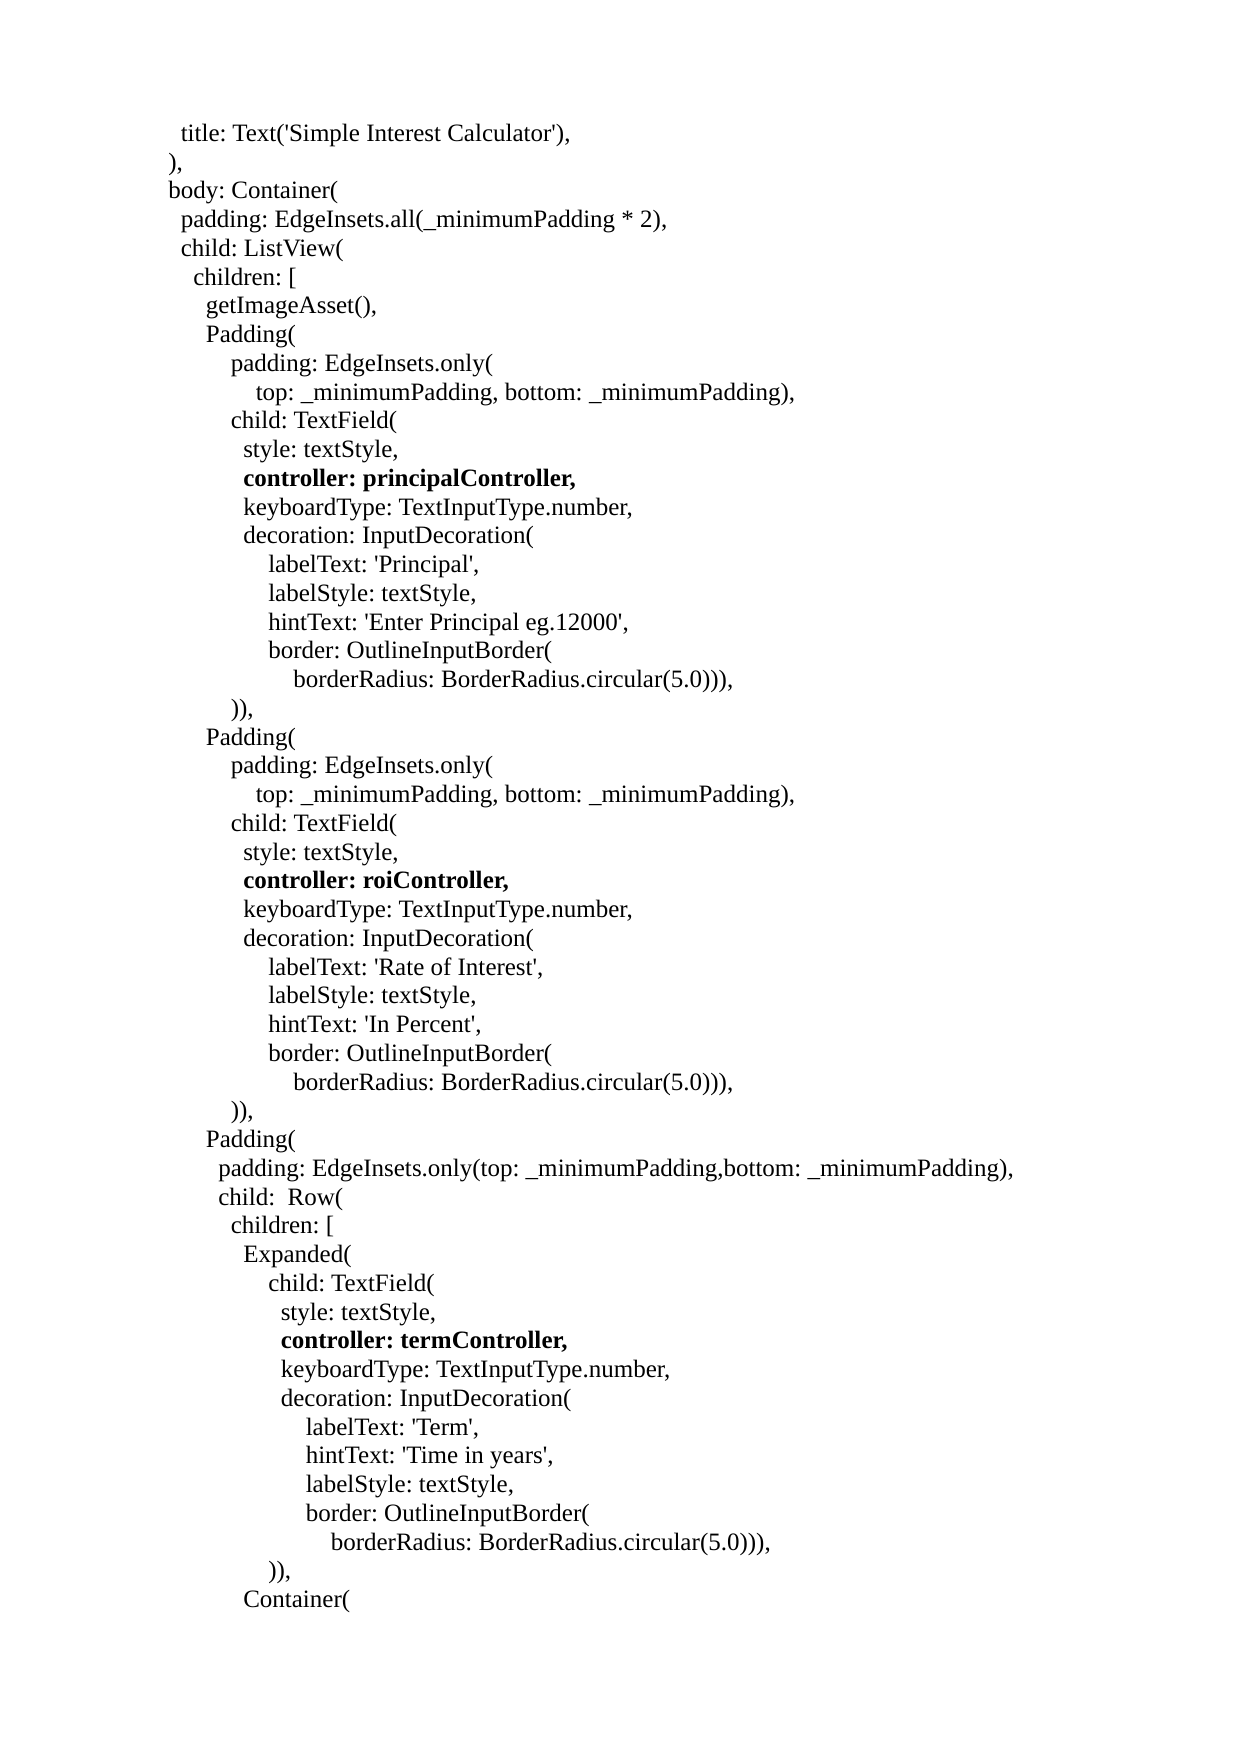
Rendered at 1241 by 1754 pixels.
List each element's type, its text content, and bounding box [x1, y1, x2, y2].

text child: TextField( [118, 1268, 1122, 1297]
text controller: roiController, [118, 866, 1122, 894]
text borderRadius: BorderRadius.circular(5.0))), [118, 1527, 1122, 1556]
text labelText: 'Rate of Interest', [118, 952, 1122, 981]
text style: textStyle, [118, 434, 1122, 463]
text keyboardType: TextInputType.number, [118, 894, 1122, 923]
text )), [118, 693, 1122, 722]
text Expanded( [118, 1239, 1122, 1268]
text children: [ [118, 1211, 1122, 1239]
text top: _minimumPadding, bottom: _minimumPadding), [118, 779, 1122, 808]
text labelText: 'Principal', [118, 549, 1122, 578]
text border: OutlineInputBorder( [118, 636, 1122, 664]
text getImageAsset(), [118, 291, 1122, 319]
text keyboardType: TextInputType.number, [118, 492, 1122, 521]
text padding: EdgeInsets.all(_minimumPadding * 2), [118, 204, 1122, 233]
text controller: termController, [118, 1326, 1122, 1354]
text border: OutlineInputBorder( [118, 1498, 1122, 1527]
text Container( [118, 1584, 1122, 1613]
text labelStyle: textStyle, [118, 981, 1122, 1009]
text title: Text('Simple Interest Calculator'), [118, 118, 1122, 147]
text hintText: 'Enter Principal eg.12000', [118, 607, 1122, 636]
text decoration: InputDecoration( [118, 1383, 1122, 1412]
text borderRadius: BorderRadius.circular(5.0))), [118, 664, 1122, 693]
text Padding( [118, 1124, 1122, 1153]
text decoration: InputDecoration( [118, 521, 1122, 549]
text style: textStyle, [118, 1297, 1122, 1326]
text )), [118, 1096, 1122, 1124]
text hintText: 'Time in years', [118, 1441, 1122, 1469]
text Padding( [118, 319, 1122, 348]
text controller: principalController, [118, 463, 1122, 492]
text hintText: 'In Percent', [118, 1009, 1122, 1038]
text body: Container( [118, 176, 1122, 204]
text children: [ [118, 262, 1122, 291]
text child: TextField( [118, 406, 1122, 434]
text labelStyle: textStyle, [118, 1469, 1122, 1498]
text style: textStyle, [118, 837, 1122, 866]
text ), [118, 147, 1122, 176]
text labelStyle: textStyle, [118, 578, 1122, 607]
text border: OutlineInputBorder( [118, 1038, 1122, 1067]
text padding: EdgeInsets.only(top: _minimumPadding,bottom: _minimumPadding), [118, 1153, 1122, 1182]
text Padding( [118, 722, 1122, 751]
text borderRadius: BorderRadius.circular(5.0))), [118, 1067, 1122, 1096]
text padding: EdgeInsets.only( [118, 751, 1122, 779]
text )), [118, 1556, 1122, 1584]
text child: TextField( [118, 808, 1122, 837]
text decoration: InputDecoration( [118, 923, 1122, 952]
text top: _minimumPadding, bottom: _minimumPadding), [118, 377, 1122, 406]
text child: ListView( [118, 233, 1122, 262]
text labelText: 'Term', [118, 1412, 1122, 1441]
text keyboardType: TextInputType.number, [118, 1354, 1122, 1383]
text child: Row( [118, 1182, 1122, 1211]
text padding: EdgeInsets.only( [118, 348, 1122, 377]
